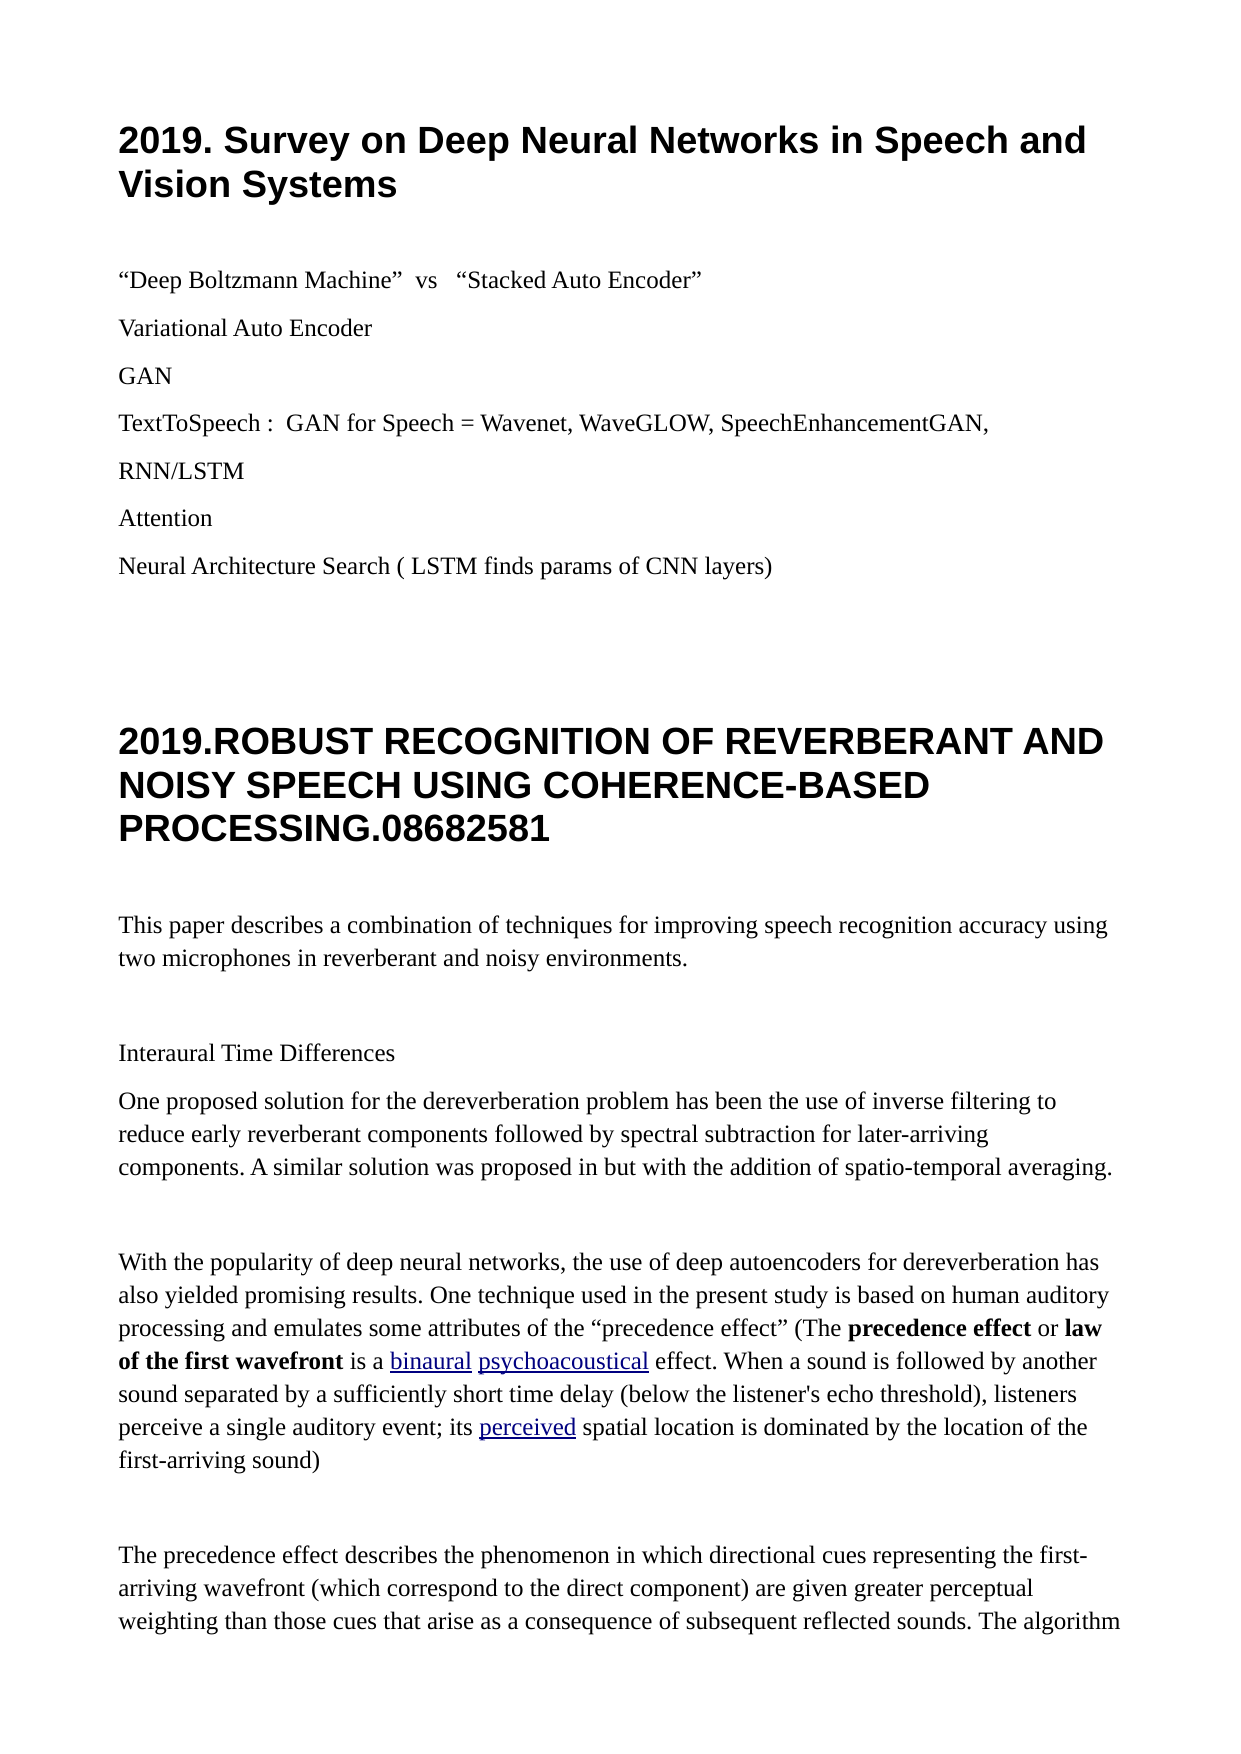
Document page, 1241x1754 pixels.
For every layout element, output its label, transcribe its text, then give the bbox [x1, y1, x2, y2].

subtitle 2019.ROBUST RECOGNITION OF REVERBERANT AND NOISY SPEECH USING COHERENCE-BASED PROCESSING.08682581 [118, 719, 1122, 850]
text This paper describes a combination of techniques for improving speech recognition accuracy using two microphones in reverberant and noisy environments. [118, 910, 1122, 972]
text Variational Auto Encoder [118, 313, 1122, 342]
text TextToSpeech : GAN for Speech = Wavenet, WaveGLOW, SpeechEnhancementGAN, [118, 408, 1122, 437]
text The precedence effect describes the phenomenon in which directional cues representing the first-arriving wavefront (which correspond to the direct component) are given greater perceptual weighting than those cues that arise as a consequence of subsequent reflected sounds. The algorithm [118, 1540, 1122, 1635]
text RNN/LSTM [118, 456, 1122, 485]
text With the popularity of deep neural networks, the use of deep autoencoders for dereverberation has also yielded promising results. One technique used in the present study is based on human auditory processing and emulates some attributes of the “precedence effect” (The precedence effect or law of the first wavefront is a binaural psychoacoustical effect. When a sound is followed by another sound separated by a sufficiently short time delay (below the listener's echo threshold), listeners perceive a single auditory event; its perceived spatial location is dominated by the location of the first-arriving sound) [118, 1247, 1122, 1474]
text Neural Architecture Search ( LSTM finds params of CNN layers) [118, 551, 1122, 580]
text One proposed solution for the dereverberation problem has been the use of inverse filtering to reduce early reverberant components followed by spectral subtraction for later-arriving components. A similar solution was proposed in but with the addition of spatio-temporal averaging. [118, 1086, 1122, 1181]
text Attention [118, 503, 1122, 532]
text Interaural Time Differences [118, 1038, 1122, 1067]
text GAN [118, 361, 1122, 389]
subtitle 2019. Survey on Deep Neural Networks in Speech and Vision Systems [118, 118, 1122, 205]
text “Deep Boltzmann Machine” vs “Stacked Auto Encoder” [118, 266, 1122, 294]
